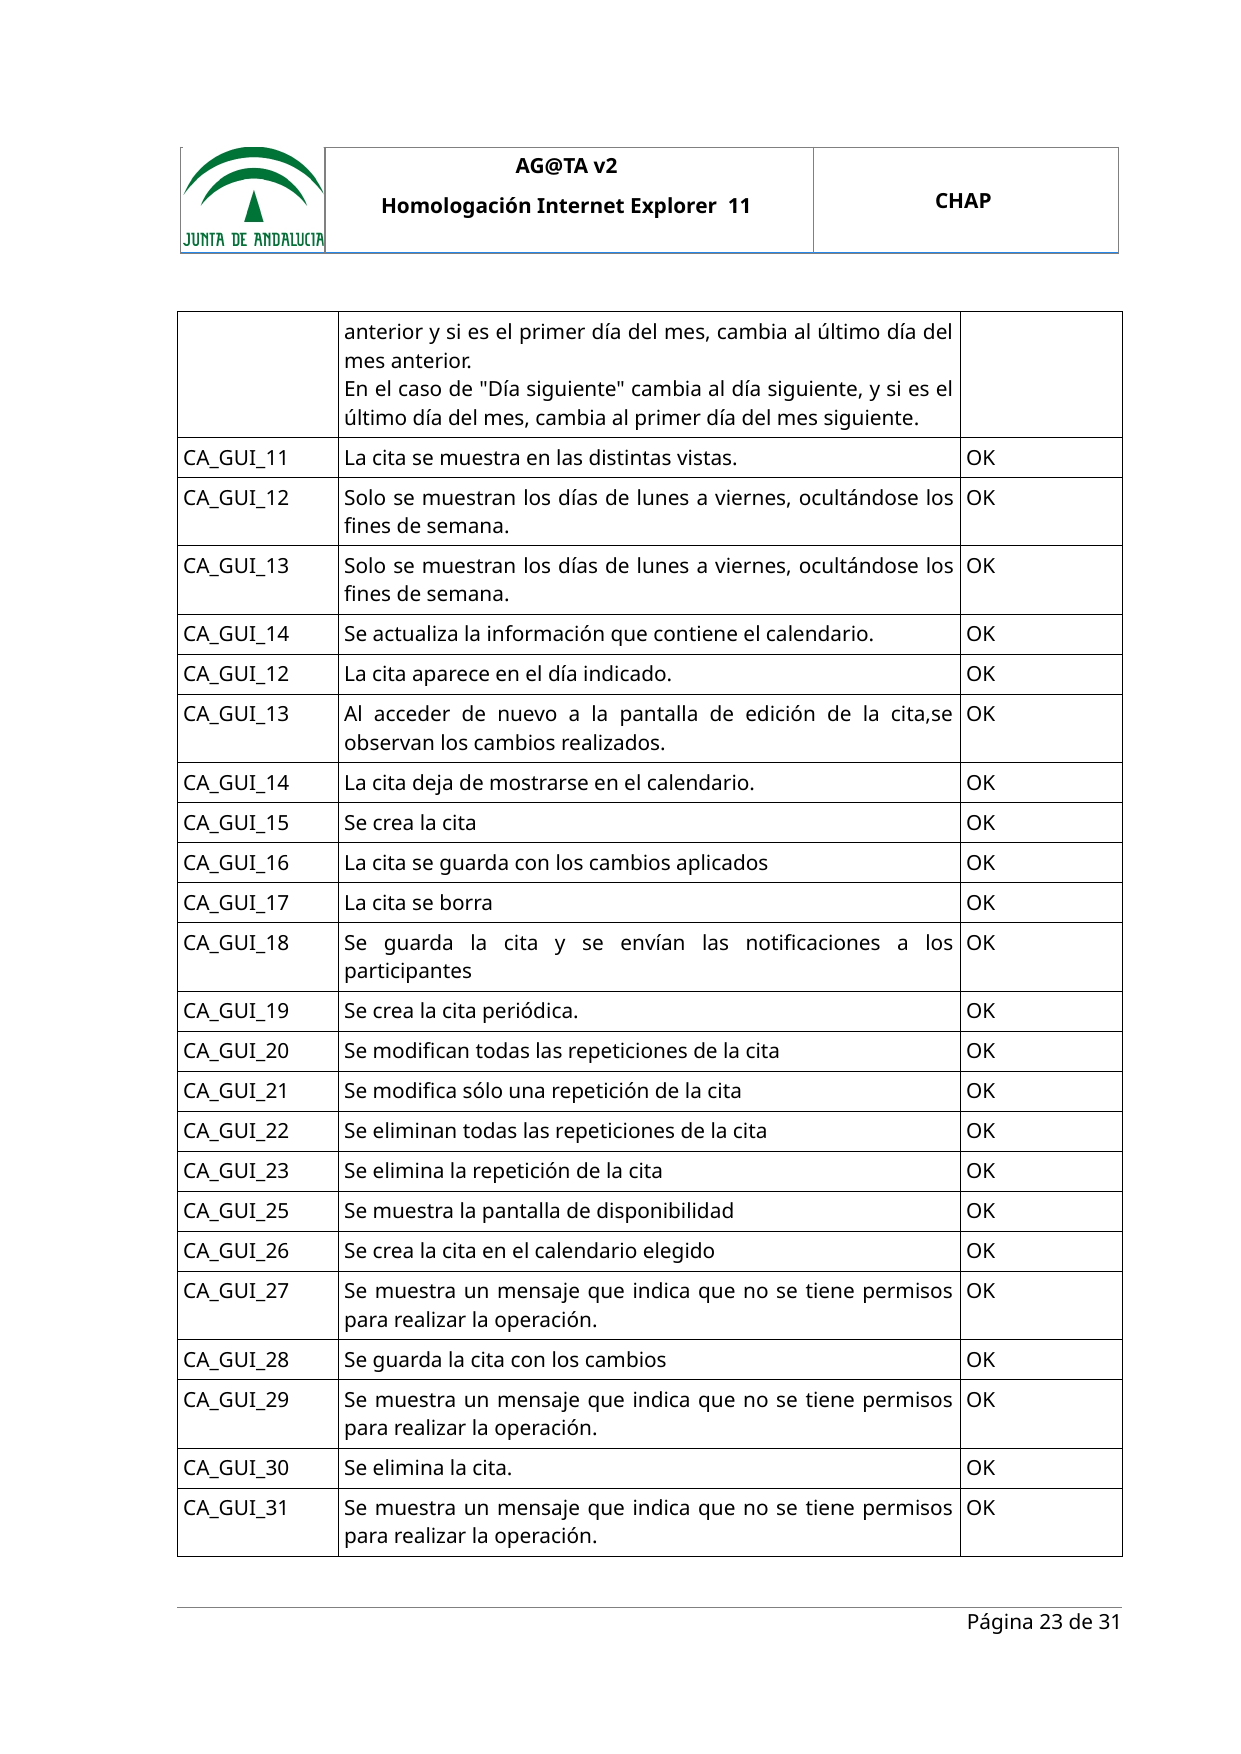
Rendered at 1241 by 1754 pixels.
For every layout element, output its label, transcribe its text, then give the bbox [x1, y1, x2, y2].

table_cell OK [961, 655, 1122, 694]
table_cell OK [961, 1032, 1122, 1071]
table_cell Se actualiza la información que contiene el calendario. [339, 615, 960, 654]
table_cell CA_GUI_18 [178, 923, 338, 991]
table_cell CA_GUI_29 [178, 1380, 338, 1447]
table_cell Se crea la cita [339, 803, 960, 842]
table_cell OK [961, 883, 1122, 922]
table_cell CA_GUI_26 [178, 1232, 338, 1271]
table_cell OK [961, 1072, 1122, 1111]
table_cell Al acceder de nuevo a la pantalla de edición de la cita,se observan los cambios realizados. [339, 695, 960, 762]
table_cell CA_GUI_30 [178, 1449, 338, 1487]
table_cell CA_GUI_12 [178, 478, 338, 545]
table_cell CA_GUI_31 [178, 1489, 338, 1556]
table_cell OK [961, 1112, 1122, 1151]
table_cell OK [961, 695, 1122, 762]
table_cell CA_GUI_19 [178, 992, 338, 1031]
table_cell Se crea la cita en el calendario elegido [339, 1232, 960, 1271]
table_cell Se guarda la cita con los cambios [339, 1340, 960, 1379]
table_cell Solo se muestran los días de lunes a viernes, ocultándose los fines de semana. [339, 546, 960, 614]
table_cell OK [961, 923, 1122, 991]
table_cell La cita se muestra en las distintas vistas. [339, 438, 960, 477]
picture [183, 147, 324, 246]
table_cell Se muestra la pantalla de disponibilidad [339, 1192, 960, 1231]
table_cell La cita se borra [339, 883, 960, 922]
table_cell CA_GUI_13 [178, 695, 338, 762]
table_cell OK [961, 1380, 1122, 1447]
table_cell CA_GUI_27 [178, 1272, 338, 1339]
table_cell OK [961, 615, 1122, 654]
table_cell CA_GUI_17 [178, 883, 338, 922]
table_cell Se eliminan todas las repeticiones de la cita [339, 1112, 960, 1151]
table_cell OK [961, 992, 1122, 1031]
table_cell CA_GUI_22 [178, 1112, 338, 1151]
table_cell OK [961, 843, 1122, 882]
table_cell OK [961, 803, 1122, 842]
table_cell La cita deja de mostrarse en el calendario. [339, 763, 960, 802]
table_cell Se muestra un mensaje que indica que no se tiene permisos para realizar la operación. [339, 1489, 960, 1556]
table_cell Se elimina la cita. [339, 1449, 960, 1487]
table_cell Solo se muestran los días de lunes a viernes, ocultándose los fines de semana. [339, 478, 960, 545]
table_cell La cita se guarda con los cambios aplicados [339, 843, 960, 882]
table_cell Se modifica sólo una repetición de la cita [339, 1072, 960, 1111]
table_cell OK [961, 546, 1122, 614]
table_cell CA_GUI_25 [178, 1192, 338, 1231]
table_cell CA_GUI_16 [178, 843, 338, 882]
table_cell OK [961, 1192, 1122, 1231]
table_cell OK [961, 1232, 1122, 1271]
table_cell OK [961, 1449, 1122, 1487]
table_cell Se modifican todas las repeticiones de la cita [339, 1032, 960, 1071]
table_cell CA_GUI_11 [178, 438, 338, 477]
table_cell Se elimina la repetición de la cita [339, 1152, 960, 1191]
table_cell OK [961, 763, 1122, 802]
table_cell CA_GUI_12 [178, 655, 338, 694]
table_cell CA_GUI_28 [178, 1340, 338, 1379]
table_cell OK [961, 1340, 1122, 1379]
table_cell [178, 312, 338, 437]
table_cell anterior y si es el primer día del mes, cambia al último día del mes anterior. En el caso de "Día siguiente" cambia al día siguiente, y si es el último día del mes, cambia al primer día del mes siguiente. [339, 312, 960, 437]
table_cell Se muestra un mensaje que indica que no se tiene permisos para realizar la operación. [339, 1380, 960, 1447]
table_cell CA_GUI_14 [178, 615, 338, 654]
table_cell CA_GUI_20 [178, 1032, 338, 1071]
table_cell La cita aparece en el día indicado. [339, 655, 960, 694]
table_cell Se muestra un mensaje que indica que no se tiene permisos para realizar la operación. [339, 1272, 960, 1339]
table_cell OK [961, 438, 1122, 477]
table_cell OK [961, 478, 1122, 545]
table_cell CA_GUI_15 [178, 803, 338, 842]
table_cell CA_GUI_14 [178, 763, 338, 802]
table_cell OK [961, 1152, 1122, 1191]
table_cell OK [961, 1272, 1122, 1339]
table_cell OK [961, 1489, 1122, 1556]
table_cell Se crea la cita periódica. [339, 992, 960, 1031]
table_cell CA_GUI_23 [178, 1152, 338, 1191]
table_cell CA_GUI_13 [178, 546, 338, 614]
table_cell Se guarda la cita y se envían las notificaciones a los participantes [339, 923, 960, 991]
table_cell [961, 312, 1122, 437]
table_cell CA_GUI_21 [178, 1072, 338, 1111]
